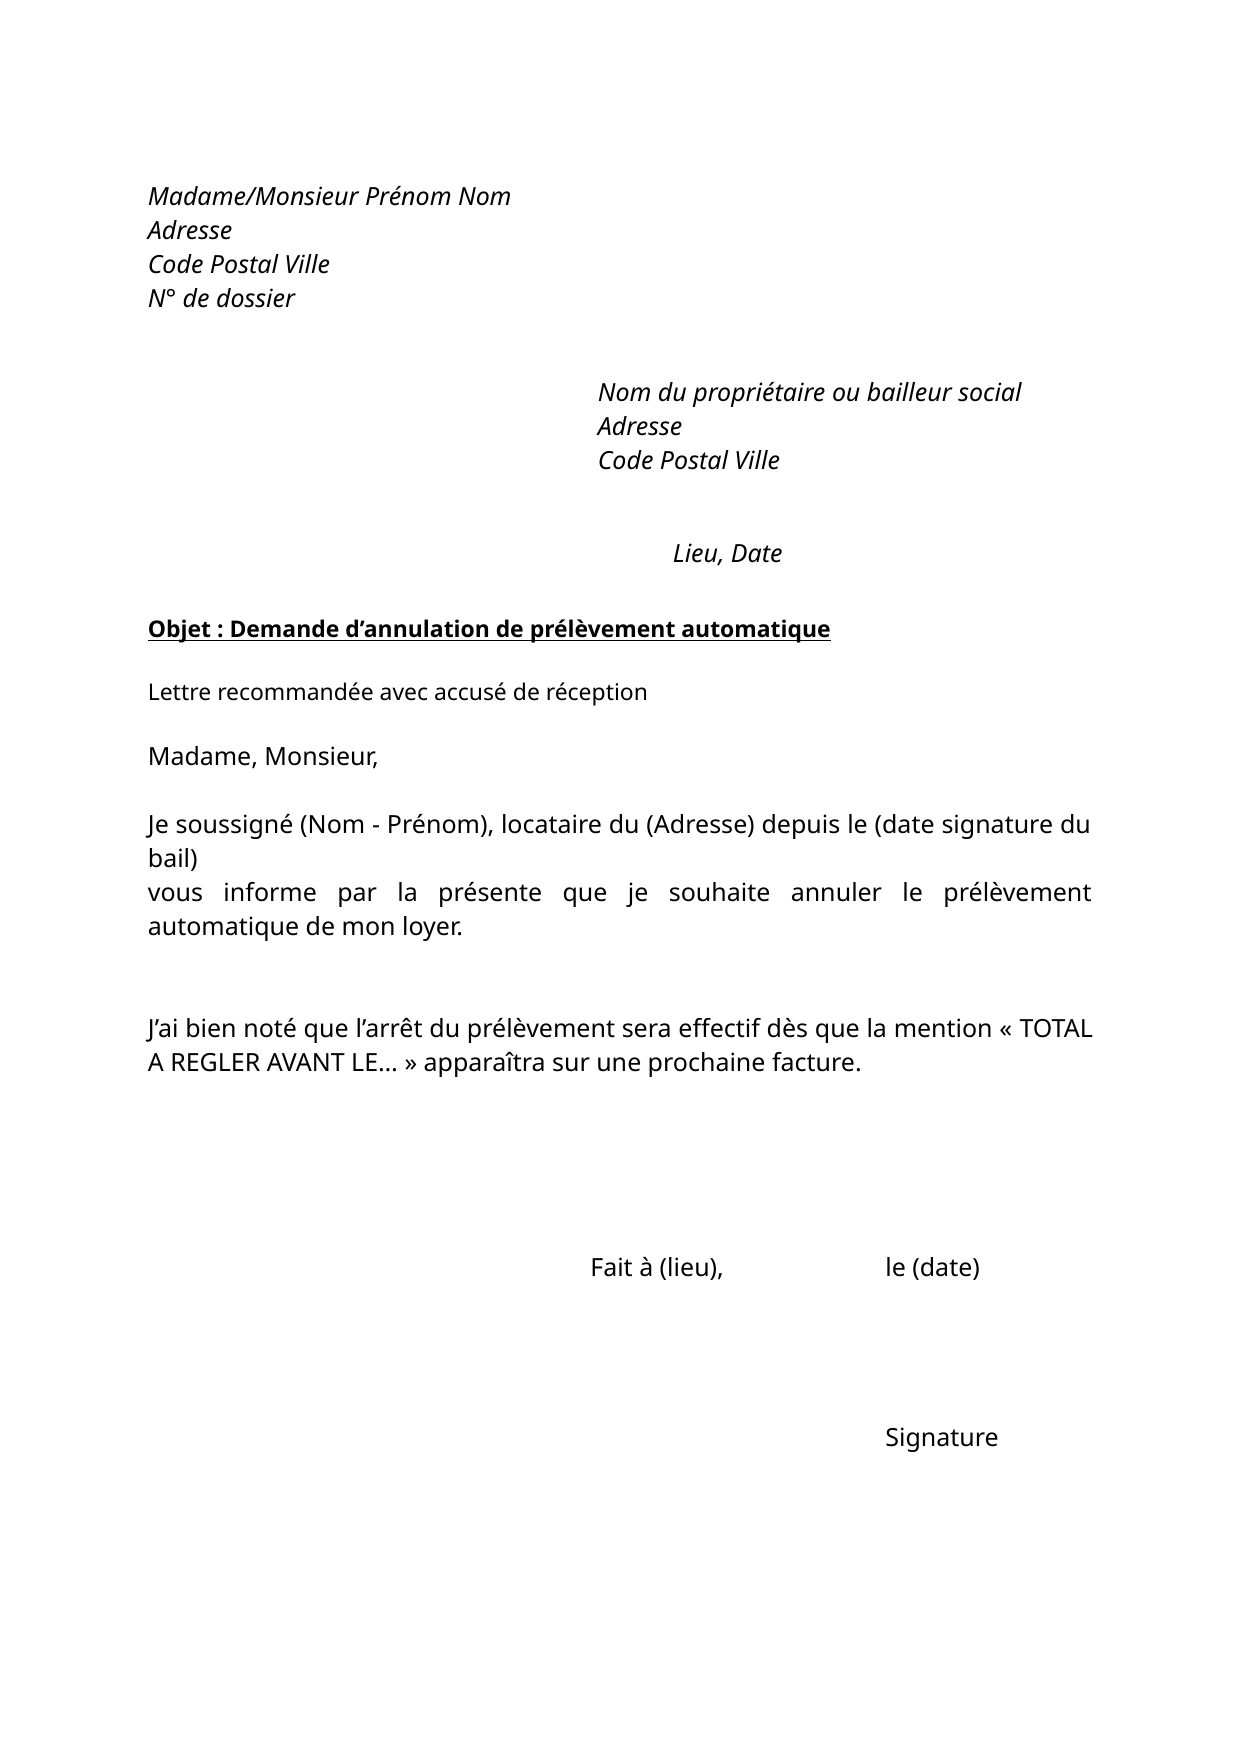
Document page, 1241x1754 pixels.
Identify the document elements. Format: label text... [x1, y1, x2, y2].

text Lettre recommandée avec accusé de réception [148, 676, 1093, 707]
text Je soussigné (Nom - Prénom), locataire du (Adresse) depuis le (date signature du bail) [148, 806, 1093, 874]
text vous informe par la présente que je souhaite annuler le prélèvement automatique de mon loyer. [148, 874, 1093, 943]
text Madame, Monsieur, [148, 738, 1093, 772]
text Fait à (lieu), le (date) [516, 1249, 1093, 1283]
text Madame/Monsieur Prénom Nom Adresse Code Postal Ville N° de dossier [148, 179, 1093, 315]
text Objet : Demande d’annulation de prélèvement automatique [148, 613, 1093, 644]
text Nom du propriétaire ou bailleur social Adresse Code Postal Ville [598, 374, 1093, 476]
text J’ai bien noté que l’arrêt du prélèvement sera effectif dès que la mention « TOTAL A REGLER AVANT LE… » apparaîtra sur une prochaine facture. [148, 1011, 1093, 1079]
text Signature [516, 1419, 1093, 1453]
text Lieu, Date [673, 535, 1093, 569]
